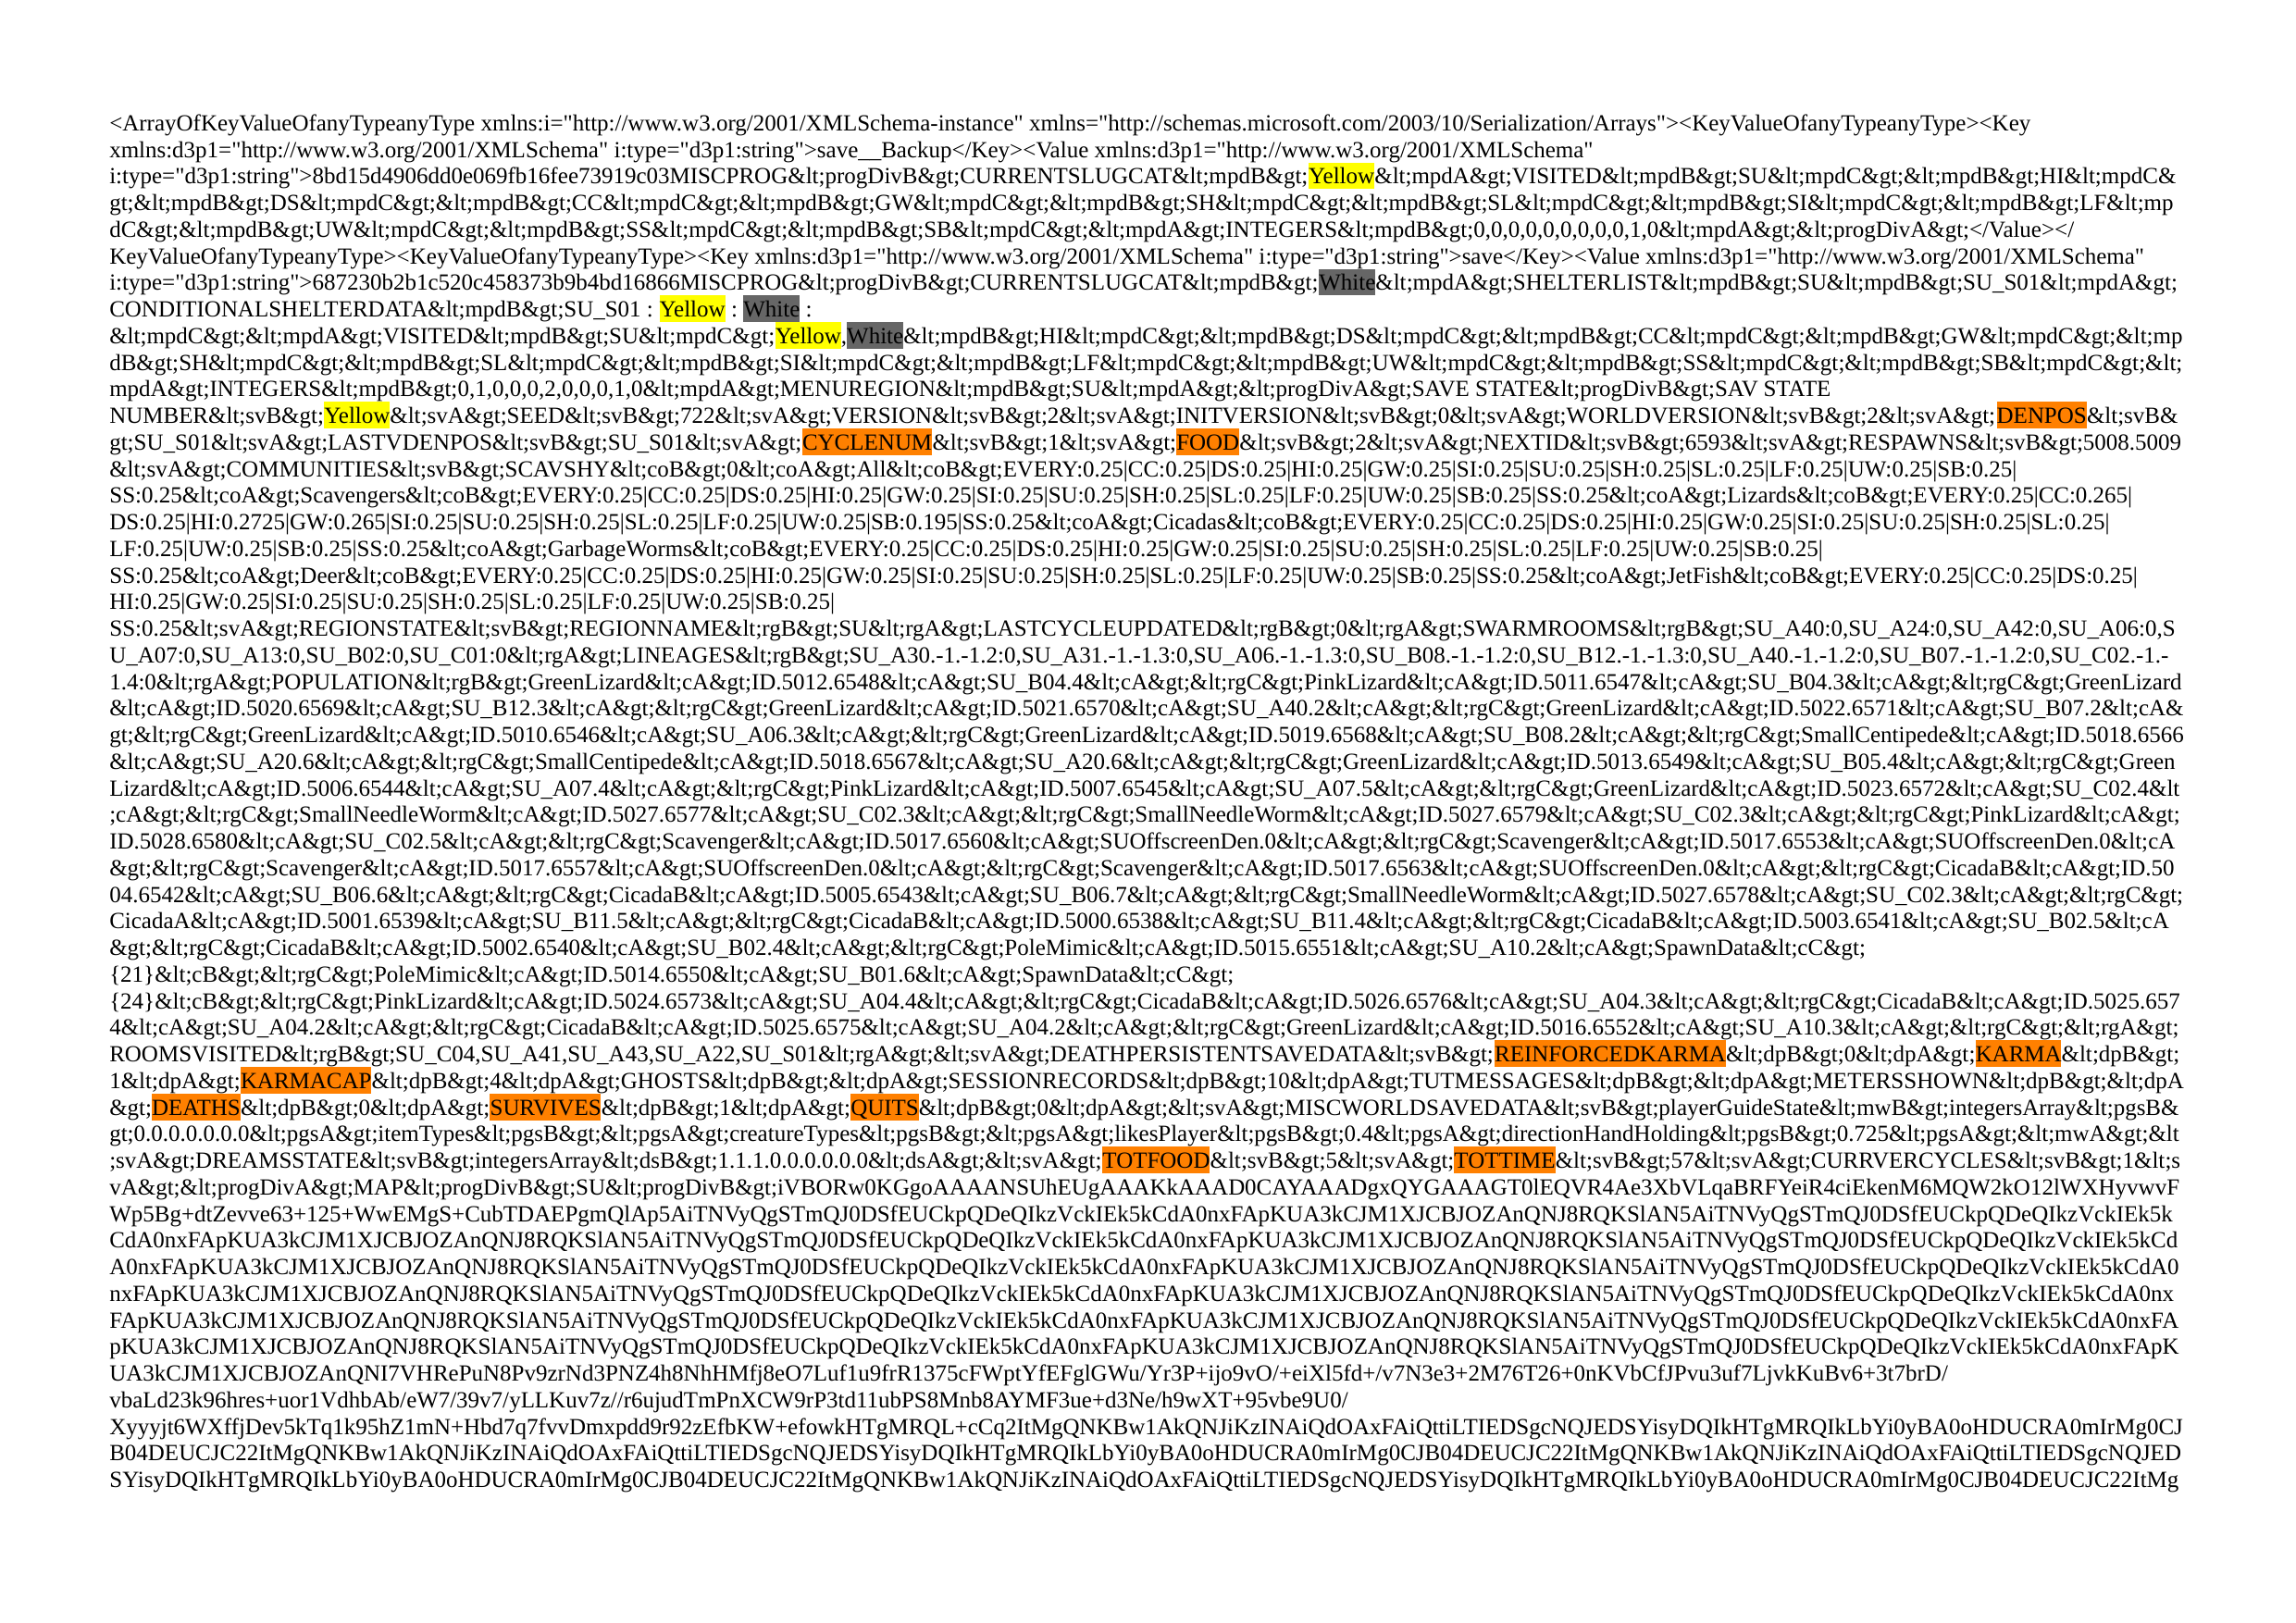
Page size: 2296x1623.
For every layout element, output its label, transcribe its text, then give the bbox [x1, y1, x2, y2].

text <ArrayOfKeyValueOfanyTypeanyType xmlns:i="http://www.w3.org/2001/XMLSchema-instance" xmlns="http://schemas.microsoft.com/2003/10/Serialization/Arrays"><KeyValueOfanyTypeanyType><Key xmlns:d3p1="http://www.w3.org/2001/XMLSchema" i:type="d3p1:string">save__Backup</Key><Value xmlns:d3p1="http://www.w3.org/2001/XMLSchema" i:type="d3p1:string">8bd15d4906dd0e069fb16fee73919c03MISCPROG&lt;progDivB&gt;CURRENTSLUGCAT&lt;mpdB&gt;Yellow&lt;mpdA&gt;VISITED&lt;mpdB&gt;SU&lt;mpdC&gt;&lt;mpdB&gt;HI&lt;mpdC&gt;&lt;mpdB&gt;DS&lt;mpdC&gt;&lt;mpdB&gt;CC&lt;mpdC&gt;&lt;mpdB&gt;GW&lt;mpdC&gt;&lt;mpdB&gt;SH&lt;mpdC&gt;&lt;mpdB&gt;SL&lt;mpdC&gt;&lt;mpdB&gt;SI&lt;mpdC&gt;&lt;mpdB&gt;LF&lt;mpdC&gt;&lt;mpdB&gt;UW&lt;mpdC&gt;&lt;mpdB&gt;SS&lt;mpdC&gt;&lt;mpdB&gt;SB&lt;mpdC&gt;&lt;mpdA&gt;INTEGERS&lt;mpdB&gt;0,0,0,0,0,0,0,0,0,1,0&lt;mpdA&gt;&lt;progDivA&gt;</Value></KeyValueOfanyTypeanyType><KeyValueOfanyTypeanyType><Key xmlns:d3p1="http://www.w3.org/2001/XMLSchema" i:type="d3p1:string">save</Key><Value xmlns:d3p1="http://www.w3.org/2001/XMLSchema" i:type="d3p1:string">687230b2b1c520c458373b9b4bd16866MISCPROG&lt;progDivB&gt;CURRENTSLUGCAT&lt;mpdB&gt;White&lt;mpdA&gt;SHELTERLIST&lt;mpdB&gt;SU&lt;mpdB&gt;SU_S01&lt;mpdA&gt;CONDITIONALSHELTERDATA&lt;mpdB&gt;SU_S01 : Yellow : White : &lt;mpdC&gt;&lt;mpdA&gt;VISITED&lt;mpdB&gt;SU&lt;mpdC&gt;Yellow,White&lt;mpdB&gt;HI&lt;mpdC&gt;&lt;mpdB&gt;DS&lt;mpdC&gt;&lt;mpdB&gt;CC&lt;mpdC&gt;&lt;mpdB&gt;GW&lt;mpdC&gt;&lt;mpdB&gt;SH&lt;mpdC&gt;&lt;mpdB&gt;SL&lt;mpdC&gt;&lt;mpdB&gt;SI&lt;mpdC&gt;&lt;mpdB&gt;LF&lt;mpdC&gt;&lt;mpdB&gt;UW&lt;mpdC&gt;&lt;mpdB&gt;SS&lt;mpdC&gt;&lt;mpdB&gt;SB&lt;mpdC&gt;&lt;mpdA&gt;INTEGERS&lt;mpdB&gt;0,1,0,0,0,2,0,0,0,1,0&lt;mpdA&gt;MENUREGION&lt;mpdB&gt;SU&lt;mpdA&gt;&lt;progDivA&gt;SAVE STATE&lt;progDivB&gt;SAV STATE NUMBER&lt;svB&gt;Yellow&lt;svA&gt;SEED&lt;svB&gt;722&lt;svA&gt;VERSION&lt;svB&gt;2&lt;svA&gt;INITVERSION&lt;svB&gt;0&lt;svA&gt;WORLDVERSION&lt;svB&gt;2&lt;svA&gt;DENPOS&lt;svB&gt;SU_S01&lt;svA&gt;LASTVDENPOS&lt;svB&gt;SU_S01&lt;svA&gt;CYCLENUM&lt;svB&gt;1&lt;svA&gt;FOOD&lt;svB&gt;2&lt;svA&gt;NEXTID&lt;svB&gt;6593&lt;svA&gt;RESPAWNS&lt;svB&gt;5008.5009&lt;svA&gt;COMMUNITIES&lt;svB&gt;SCAVSHY&lt;coB&gt;0&lt;coA&gt;All&lt;coB&gt;EVERY:0.25|CC:0.25|DS:0.25|HI:0.25|GW:0.25|SI:0.25|SU:0.25|SH:0.25|SL:0.25|LF:0.25|UW:0.25|SB:0.25|SS:0.25&lt;coA&gt;Scavengers&lt;coB&gt;EVERY:0.25|CC:0.25|DS:0.25|HI:0.25|GW:0.25|SI:0.25|SU:0.25|SH:0.25|SL:0.25|LF:0.25|UW:0.25|SB:0.25|SS:0.25&lt;coA&gt;Lizards&lt;coB&gt;EVERY:0.25|CC:0.265|DS:0.25|HI:0.2725|GW:0.265|SI:0.25|SU:0.25|SH:0.25|SL:0.25|LF:0.25|UW:0.25|SB:0.195|SS:0.25&lt;coA&gt;Cicadas&lt;coB&gt;EVERY:0.25|CC:0.25|DS:0.25|HI:0.25|GW:0.25|SI:0.25|SU:0.25|SH:0.25|SL:0.25|LF:0.25|UW:0.25|SB:0.25|SS:0.25&lt;coA&gt;GarbageWorms&lt;coB&gt;EVERY:0.25|CC:0.25|DS:0.25|HI:0.25|GW:0.25|SI:0.25|SU:0.25|SH:0.25|SL:0.25|LF:0.25|UW:0.25|SB:0.25|SS:0.25&lt;coA&gt;Deer&lt;coB&gt;EVERY:0.25|CC:0.25|DS:0.25|HI:0.25|GW:0.25|SI:0.25|SU:0.25|SH:0.25|SL:0.25|LF:0.25|UW:0.25|SB:0.25|SS:0.25&lt;coA&gt;JetFish&lt;coB&gt;EVERY:0.25|CC:0.25|DS:0.25|HI:0.25|GW:0.25|SI:0.25|SU:0.25|SH:0.25|SL:0.25|LF:0.25|UW:0.25|SB:0.25|SS:0.25&lt;svA&gt;REGIONSTATE&lt;svB&gt;REGIONNAME&lt;rgB&gt;SU&lt;rgA&gt;LASTCYCLEUPDATED&lt;rgB&gt;0&lt;rgA&gt;SWARMROOMS&lt;rgB&gt;SU_A40:0,SU_A24:0,SU_A42:0,SU_A06:0,SU_A07:0,SU_A13:0,SU_B02:0,SU_C01:0&lt;rgA&gt;LINEAGES&lt;rgB&gt;SU_A30.-1.-1.2:0,SU_A31.-1.-1.3:0,SU_A06.-1.-1.3:0,SU_B08.-1.-1.2:0,SU_B12.-1.-1.3:0,SU_A40.-1.-1.2:0,SU_B07.-1.-1.2:0,SU_C02.-1.-1.4:0&lt;rgA&gt;POPULATION&lt;rgB&gt;GreenLizard&lt;cA&gt;ID.5012.6548&lt;cA&gt;SU_B04.4&lt;cA&gt;&lt;rgC&gt;PinkLizard&lt;cA&gt;ID.5011.6547&lt;cA&gt;SU_B04.3&lt;cA&gt;&lt;rgC&gt;GreenLizard&lt;cA&gt;ID.5020.6569&lt;cA&gt;SU_B12.3&lt;cA&gt;&lt;rgC&gt;GreenLizard&lt;cA&gt;ID.5021.6570&lt;cA&gt;SU_A40.2&lt;cA&gt;&lt;rgC&gt;GreenLizard&lt;cA&gt;ID.5022.6571&lt;cA&gt;SU_B07.2&lt;cA&gt;&lt;rgC&gt;GreenLizard&lt;cA&gt;ID.5010.6546&lt;cA&gt;SU_A06.3&lt;cA&gt;&lt;rgC&gt;GreenLizard&lt;cA&gt;ID.5019.6568&lt;cA&gt;SU_B08.2&lt;cA&gt;&lt;rgC&gt;SmallCentipede&lt;cA&gt;ID.5018.6566&lt;cA&gt;SU_A20.6&lt;cA&gt;&lt;rgC&gt;SmallCentipede&lt;cA&gt;ID.5018.6567&lt;cA&gt;SU_A20.6&lt;cA&gt;&lt;rgC&gt;GreenLizard&lt;cA&gt;ID.5013.6549&lt;cA&gt;SU_B05.4&lt;cA&gt;&lt;rgC&gt;GreenLizard&lt;cA&gt;ID.5006.6544&lt;cA&gt;SU_A07.4&lt;cA&gt;&lt;rgC&gt;PinkLizard&lt;cA&gt;ID.5007.6545&lt;cA&gt;SU_A07.5&lt;cA&gt;&lt;rgC&gt;GreenLizard&lt;cA&gt;ID.5023.6572&lt;cA&gt;SU_C02.4&lt;cA&gt;&lt;rgC&gt;SmallNeedleWorm&lt;cA&gt;ID.5027.6577&lt;cA&gt;SU_C02.3&lt;cA&gt;&lt;rgC&gt;SmallNeedleWorm&lt;cA&gt;ID.5027.6579&lt;cA&gt;SU_C02.3&lt;cA&gt;&lt;rgC&gt;PinkLizard&lt;cA&gt;ID.5028.6580&lt;cA&gt;SU_C02.5&lt;cA&gt;&lt;rgC&gt;Scavenger&lt;cA&gt;ID.5017.6560&lt;cA&gt;SUOffscreenDen.0&lt;cA&gt;&lt;rgC&gt;Scavenger&lt;cA&gt;ID.5017.6553&lt;cA&gt;SUOffscreenDen.0&lt;cA&gt;&lt;rgC&gt;Scavenger&lt;cA&gt;ID.5017.6557&lt;cA&gt;SUOffscreenDen.0&lt;cA&gt;&lt;rgC&gt;Scavenger&lt;cA&gt;ID.5017.6563&lt;cA&gt;SUOffscreenDen.0&lt;cA&gt;&lt;rgC&gt;CicadaB&lt;cA&gt;ID.5004.6542&lt;cA&gt;SU_B06.6&lt;cA&gt;&lt;rgC&gt;CicadaB&lt;cA&gt;ID.5005.6543&lt;cA&gt;SU_B06.7&lt;cA&gt;&lt;rgC&gt;SmallNeedleWorm&lt;cA&gt;ID.5027.6578&lt;cA&gt;SU_C02.3&lt;cA&gt;&lt;rgC&gt;CicadaA&lt;cA&gt;ID.5001.6539&lt;cA&gt;SU_B11.5&lt;cA&gt;&lt;rgC&gt;CicadaB&lt;cA&gt;ID.5000.6538&lt;cA&gt;SU_B11.4&lt;cA&gt;&lt;rgC&gt;CicadaB&lt;cA&gt;ID.5003.6541&lt;cA&gt;SU_B02.5&lt;cA&gt;&lt;rgC&gt;CicadaB&lt;cA&gt;ID.5002.6540&lt;cA&gt;SU_B02.4&lt;cA&gt;&lt;rgC&gt;PoleMimic&lt;cA&gt;ID.5015.6551&lt;cA&gt;SU_A10.2&lt;cA&gt;SpawnData&lt;cC&gt;{21}&lt;cB&gt;&lt;rgC&gt;PoleMimic&lt;cA&gt;ID.5014.6550&lt;cA&gt;SU_B01.6&lt;cA&gt;SpawnData&lt;cC&gt;{24}&lt;cB&gt;&lt;rgC&gt;PinkLizard&lt;cA&gt;ID.5024.6573&lt;cA&gt;SU_A04.4&lt;cA&gt;&lt;rgC&gt;CicadaB&lt;cA&gt;ID.5026.6576&lt;cA&gt;SU_A04.3&lt;cA&gt;&lt;rgC&gt;CicadaB&lt;cA&gt;ID.5025.6574&lt;cA&gt;SU_A04.2&lt;cA&gt;&lt;rgC&gt;CicadaB&lt;cA&gt;ID.5025.6575&lt;cA&gt;SU_A04.2&lt;cA&gt;&lt;rgC&gt;GreenLizard&lt;cA&gt;ID.5016.6552&lt;cA&gt;SU_A10.3&lt;cA&gt;&lt;rgC&gt;&lt;rgA&gt;ROOMSVISITED&lt;rgB&gt;SU_C04,SU_A41,SU_A43,SU_A22,SU_S01&lt;rgA&gt;&lt;svA&gt;DEATHPERSISTENTSAVEDATA&lt;svB&gt;REINFORCEDKARMA&lt;dpB&gt;0&lt;dpA&gt;KARMA&lt;dpB&gt;1&lt;dpA&gt;KARMACAP&lt;dpB&gt;4&lt;dpA&gt;GHOSTS&lt;dpB&gt;&lt;dpA&gt;SESSIONRECORDS&lt;dpB&gt;10&lt;dpA&gt;TUTMESSAGES&lt;dpB&gt;&lt;dpA&gt;METERSSHOWN&lt;dpB&gt;&lt;dpA&gt;DEATHS&lt;dpB&gt;0&lt;dpA&gt;SURVIVES&lt;dpB&gt;1&lt;dpA&gt;QUITS&lt;dpB&gt;0&lt;dpA&gt;&lt;svA&gt;MISCWORLDSAVEDATA&lt;svB&gt;playerGuideState&lt;mwB&gt;integersArray&lt;pgsB&gt;0.0.0.0.0.0.0&lt;pgsA&gt;itemTypes&lt;pgsB&gt;&lt;pgsA&gt;creatureTypes&lt;pgsB&gt;&lt;pgsA&gt;likesPlayer&lt;pgsB&gt;0.4&lt;pgsA&gt;directionHandHolding&lt;pgsB&gt;0.725&lt;pgsA&gt;&lt;mwA&gt;&lt;svA&gt;DREAMSSTATE&lt;svB&gt;integersArray&lt;dsB&gt;1.1.1.0.0.0.0.0.0&lt;dsA&gt;&lt;svA&gt;TOTFOOD&lt;svB&gt;5&lt;svA&gt;TOTTIME&lt;svB&gt;57&lt;svA&gt;CURRVERCYCLES&lt;svB&gt;1&lt;svA&gt;&lt;progDivA&gt;MAP&lt;progDivB&gt;SU&lt;progDivB&gt;iVBORw0KGgoAAAANSUhEUgAAAKkAAAD0CAYAAADgxQYGAAAGT0lEQVR4Ae3XbVLqaBRFYeiR4ciEkenM6MQW2kO12lWXHyvwvFWp5Bg+dtZevve63+125+WwEMgS+CubTDAEPgmQlAp5AiTNVyQgSTmQJ0DSfEUCkpQDeQIkzVckIEk5kCdA0nxFApKUA3kCJM1XJCBJOZAnQNJ8RQKSlAN5AiTNVyQgSTmQJ0DSfEUCkpQDeQIkzVckIEk5kCdA0nxFApKUA3kCJM1XJCBJOZAnQNJ8RQKSlAN5AiTNVyQgSTmQJ0DSfEUCkpQDeQIkzVckIEk5kCdA0nxFApKUA3kCJM1XJCBJOZAnQNJ8RQKSlAN5AiTNVyQgSTmQJ0DSfEUCkpQDeQIkzVckIEk5kCdA0nxFApKUA3kCJM1XJCBJOZAnQNJ8RQKSlAN5AiTNVyQgSTmQJ0DSfEUCkpQDeQIkzVckIEk5kCdA0nxFApKUA3kCJM1XJCBJOZAnQNJ8RQKSlAN5AiTNVyQgSTmQJ0DSfEUCkpQDeQIkzVckIEk5kCdA0nxFApKUA3kCJM1XJCBJOZAnQNJ8RQKSlAN5AiTNVyQgSTmQJ0DSfEUCkpQDeQIkzVckIEk5kCdA0nxFApKUA3kCJM1XJCBJOZAnQNJ8RQKSlAN5AiTNVyQgSTmQJ0DSfEUCkpQDeQIkzVckIEk5kCdA0nxFApKUA3kCJM1XJCBJOZAnQNJ8RQKSlAN5AiTNVyQgSTmQJ0DSfEUCkpQDeQIkzVckIEk5kCdA0nxFApKUA3kCJM1XJCBJOZAnQNJ8RQKSlAN5AiTNVyQgSTmQJ0DSfEUCkpQDeQIkzVckIEk5kCdA0nxFApKUA3kCJM1XJCBJOZAnQNJ8RQKSlAN5AiTNVyQgSTmQJ0DSfEUCkpQDeQIkzVckIEk5kCdA0nxFApKUA3kCJM1XJCBJOZAnQNJ8RQKSlAN5AiTNVyQgSTmQJ0DSfEUCkpQDeQIkzVckIEk5kCdA0nxFApKUA3kCJM1XJCBJOZAnQNI7VHRePuN8Pv9zrNd3PNZ4h8NhHMfj8eO7Luf1u9frR1375cFWptYfEFglGWu/Yr3P+ijo9vO/+eiXl5fd+/v7N3e3+2M76T26+0nKVbCfJPvu3uf7LjvkKuBv6+3t7brD/vbaLd23k96hres+uor1VdhbAb/eW7/39v7/yLLKuv7z//r6ujudTmPnXCW9rP3td11ubPS8Mnb8AYMF3ue+d3Ne/h9wXT+95vbe9U0/Xyyyjt6WXffjDev5kTq1k95hZ1mN+Hbd7q7fvvDmxpdd9r92zEfbKW+efowkHTgMRQL+cCq2ItMgQNKBw1AkQNJiKzINAiQdOAxFAiQttiLTIEDSgcNQJEDSYisyDQIkHTgMRQIkLbYi0yBA0oHDUCRA0mIrMg0CJB04DEUCJC22ItMgQNKBw1AkQNJiKzINAiQdOAxFAiQttiLTIEDSgcNQJEDSYisyDQIkHTgMRQIkLbYi0yBA0oHDUCRA0mIrMg0CJB04DEUCJC22ItMgQNKBw1AkQNJiKzINAiQdOAxFAiQttiLTIEDSgcNQJEDSYisyDQIkHTgMRQIkLbYi0yBA0oHDUCRA0mIrMg0CJB04DEUCJC22ItMgQNKBw1AkQNJiKzINAiQdOAxFAiQttiLTIEDSgcNQJEDSYisyDQIkHTgMRQIkLbYi0yBA0oHDUCRA0mIrMg0CJB04DEUCJC22ItMg [109, 109, 2186, 1493]
